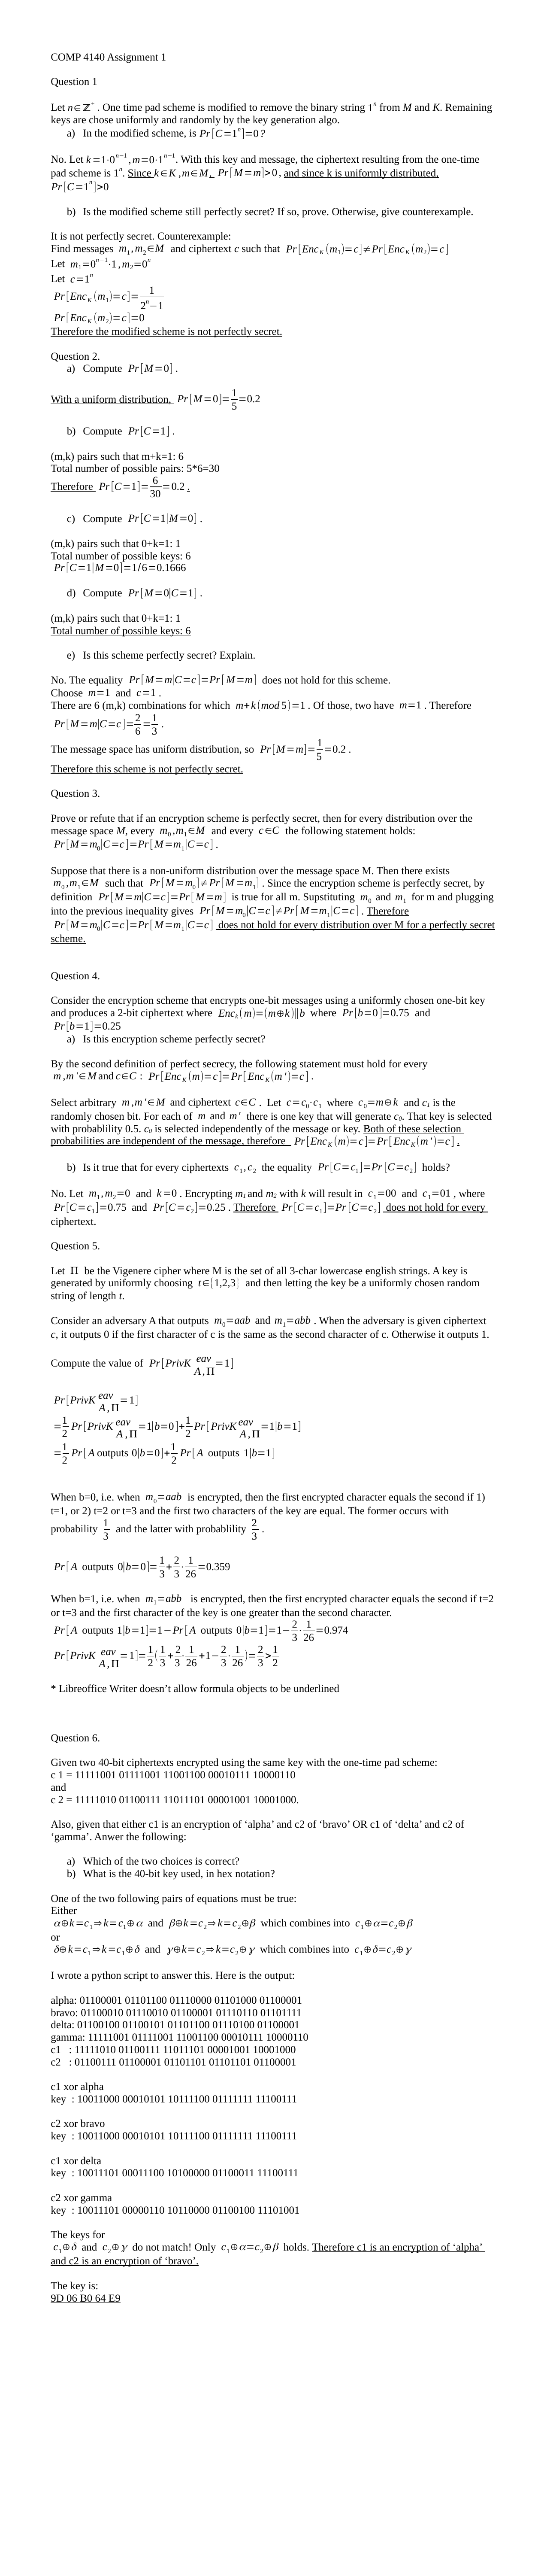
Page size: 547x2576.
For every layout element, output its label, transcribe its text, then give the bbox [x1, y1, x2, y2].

text c2 : 01100111 01100001 01101101 01101101 01100001 [51, 2056, 496, 2068]
text By the second definition of perfect secrecy, the following statement must hold for every : . [51, 1057, 496, 1084]
text When b=0, i.e. when is encrypted, then the first encrypted character equals the second if 1) t=1, or 2) t=2 or t=3 and the first two characters of the key are equal. The former occurs with probability and the latter with probablility . [51, 1491, 496, 1542]
text c1 xor delta [51, 2154, 496, 2166]
text There are 6 (m,k) combinations for which . Of those, two have . Therefore . [51, 699, 496, 737]
text Let . One time pad scheme is modified to remove the binary string from M and K. Remaining keys are chose uniformly and randomly by the key generation algo. [51, 100, 496, 126]
text Also, given that either c1 is an encryption of ‘alpha’ and c2 of ‘bravo’ OR c1 of ‘delta’ and c2 of ‘gamma’. Anwer the following: [51, 1818, 496, 1843]
text delta: 01100100 01100101 01101100 01110100 01100001 [51, 2018, 496, 2031]
list What is the 40-bit key used, in hex notation? [67, 1867, 496, 1880]
list Is this encryption scheme perfectly secret? [67, 1033, 496, 1045]
text Therefore this scheme is not perfectly secret. [51, 762, 496, 775]
text I wrote a python script to answer this. Here is the output: [51, 1969, 496, 1981]
text Find messages and ciphertext c such that [51, 242, 496, 256]
text Given two 40-bit ciphertexts encrypted using the same key with the one-time pad scheme: [51, 1756, 496, 1768]
text When b=1, i.e. when is encrypted, then the first encrypted character equals the second if t=2 or t=3 and the first character of the key is one greater than the second character. [51, 1592, 496, 1619]
text Consider an adversary A that outputs . When the adversary is given ciphertext c, it outputs 0 if the first character of c is the same as the second character of c. Otherwise it outputs 1. [51, 1314, 496, 1340]
text Question 2. [51, 350, 496, 362]
text Total number of possible pairs: 5*6=30 [51, 462, 496, 474]
list Which of the two choices is correct? [67, 1855, 496, 1867]
text (m,k) pairs such that 0+k=1: 1 [51, 537, 496, 550]
text gamma: 11111001 01111001 11001100 00010111 10000110 [51, 2031, 496, 2043]
text alpha: 01100001 01101100 01110000 01101000 01100001 [51, 1994, 496, 2006]
text c 1 = 11111001 01111001 11001100 00010111 10000110 [51, 1768, 496, 1781]
text Let [51, 271, 496, 285]
text No. Let and . Encrypting m1 and m2 with k will result in and , where and . Therefore does not hold for every ciphertext. [51, 1187, 496, 1227]
list Is it true that for every ciphertexts the equality holds? [67, 1161, 496, 1175]
text It is not perfectly secret. Counterexample: [51, 230, 496, 242]
text The message space has uniform distribution, so . [51, 737, 496, 762]
text Therefore . [51, 474, 496, 500]
text Select arbitrary . Let where and c1 is the randomly chosen bit. For each of there is one key that will generate c0. That key is selected with probablility 0.5. c0 is selected independently of the message or key. Both of these selection probabilities are independent of the message, therefore . [51, 1096, 496, 1148]
text One of the two following pairs of equations must be true: [51, 1892, 496, 1904]
list Is this scheme perfectly secret? Explain. [67, 649, 496, 661]
list Compute . [67, 512, 496, 525]
text No. The equality does not hold for this scheme. [51, 674, 496, 687]
text Therefore the modified scheme is not perfectly secret. [51, 325, 496, 337]
text Suppose that there is a non-uniform distribution over the message space M. Then there exists such that . Since the encryption scheme is perfectly secret, by definition is true for all m. Supstituting for m and plugging into the previous inequality gives . Therefore does not hold for every distribution over M for a perfectly secret scheme. [51, 864, 496, 945]
text Total number of possible keys: 6 [51, 550, 496, 562]
text Choose and . [51, 687, 496, 699]
text c1 xor alpha [51, 2080, 496, 2093]
text Prove or refute that if an encryption scheme is perfectly secret, then for every distribution over the message space M, every and every the following statement holds: . [51, 812, 496, 852]
text key : 10011101 00000110 10110000 01100100 11101001 [51, 2204, 496, 2216]
text Question 1 [51, 76, 496, 88]
text Let be the Vigenere cipher where M is the set of all 3-char lowercase english strings. A key is generated by uniformly choosing and then letting the key be a uniformly chosen random string of length t. [51, 1264, 496, 1302]
text Question 3. [51, 787, 496, 799]
text Consider the encryption scheme that encrypts one-bit messages using a uniformly chosen one-bit key and produces a 2-bit ciphertext where where and [51, 994, 496, 1033]
text and which combines into [51, 1943, 496, 1957]
text The keys for [51, 2228, 496, 2241]
text Question 6. [51, 1732, 496, 1744]
text and which combines into [51, 1917, 496, 1931]
text COMP 4140 Assignment 1 [51, 51, 496, 63]
text c2 xor bravo [51, 2117, 496, 2129]
text Question 5. [51, 1239, 496, 1252]
text bravo: 01100010 01110010 01100001 01110110 01101111 [51, 2006, 496, 2018]
text (m,k) pairs such that 0+k=1: 1 [51, 612, 496, 624]
text Let [51, 256, 496, 271]
list Compute . [67, 362, 496, 375]
text c1 : 11111010 01100111 11011101 00001001 10001000 [51, 2043, 496, 2056]
text key : 10011101 00011100 10100000 01100011 11100111 [51, 2166, 496, 2179]
text key : 10011000 00010101 10111100 01111111 11100111 [51, 2093, 496, 2105]
text With a uniform distribution, [51, 387, 496, 413]
text Question 4. [51, 969, 496, 982]
text Either [51, 1904, 496, 1917]
text 9D 06 B0 64 E9 [51, 2292, 496, 2304]
list Compute . [67, 587, 496, 599]
text or [51, 1931, 496, 1943]
text (m,k) pairs such that m+k=1: 6 [51, 450, 496, 462]
text * Libreoffice Writer doesn’t allow formula objects to be underlined [51, 1682, 496, 1695]
text and [51, 1781, 496, 1793]
text Total number of possible keys: 6 [51, 624, 496, 637]
list In the modified scheme, is [67, 126, 496, 140]
text c 2 = 11111010 01100111 11011101 00001001 10001000. [51, 1793, 496, 1805]
text No. Let . With this key and message, the ciphertext resulting from the one-time pad scheme is . Since , and since k is uniformly distributed, [51, 152, 496, 193]
list Is the modified scheme still perfectly secret? If so, prove. Otherwise, give counterexample. [67, 205, 496, 218]
text key : 10011000 00010101 10111100 01111111 11100111 [51, 2129, 496, 2142]
text and do not match! Only holds. Therefore c1 is an encryption of ‘alpha’ and c2 is an encryption of ‘bravo’. [51, 2241, 496, 2267]
text The key is: [51, 2279, 496, 2292]
text c2 xor gamma [51, 2191, 496, 2204]
list Compute . [67, 425, 496, 437]
text Compute the value of [51, 1353, 496, 1377]
